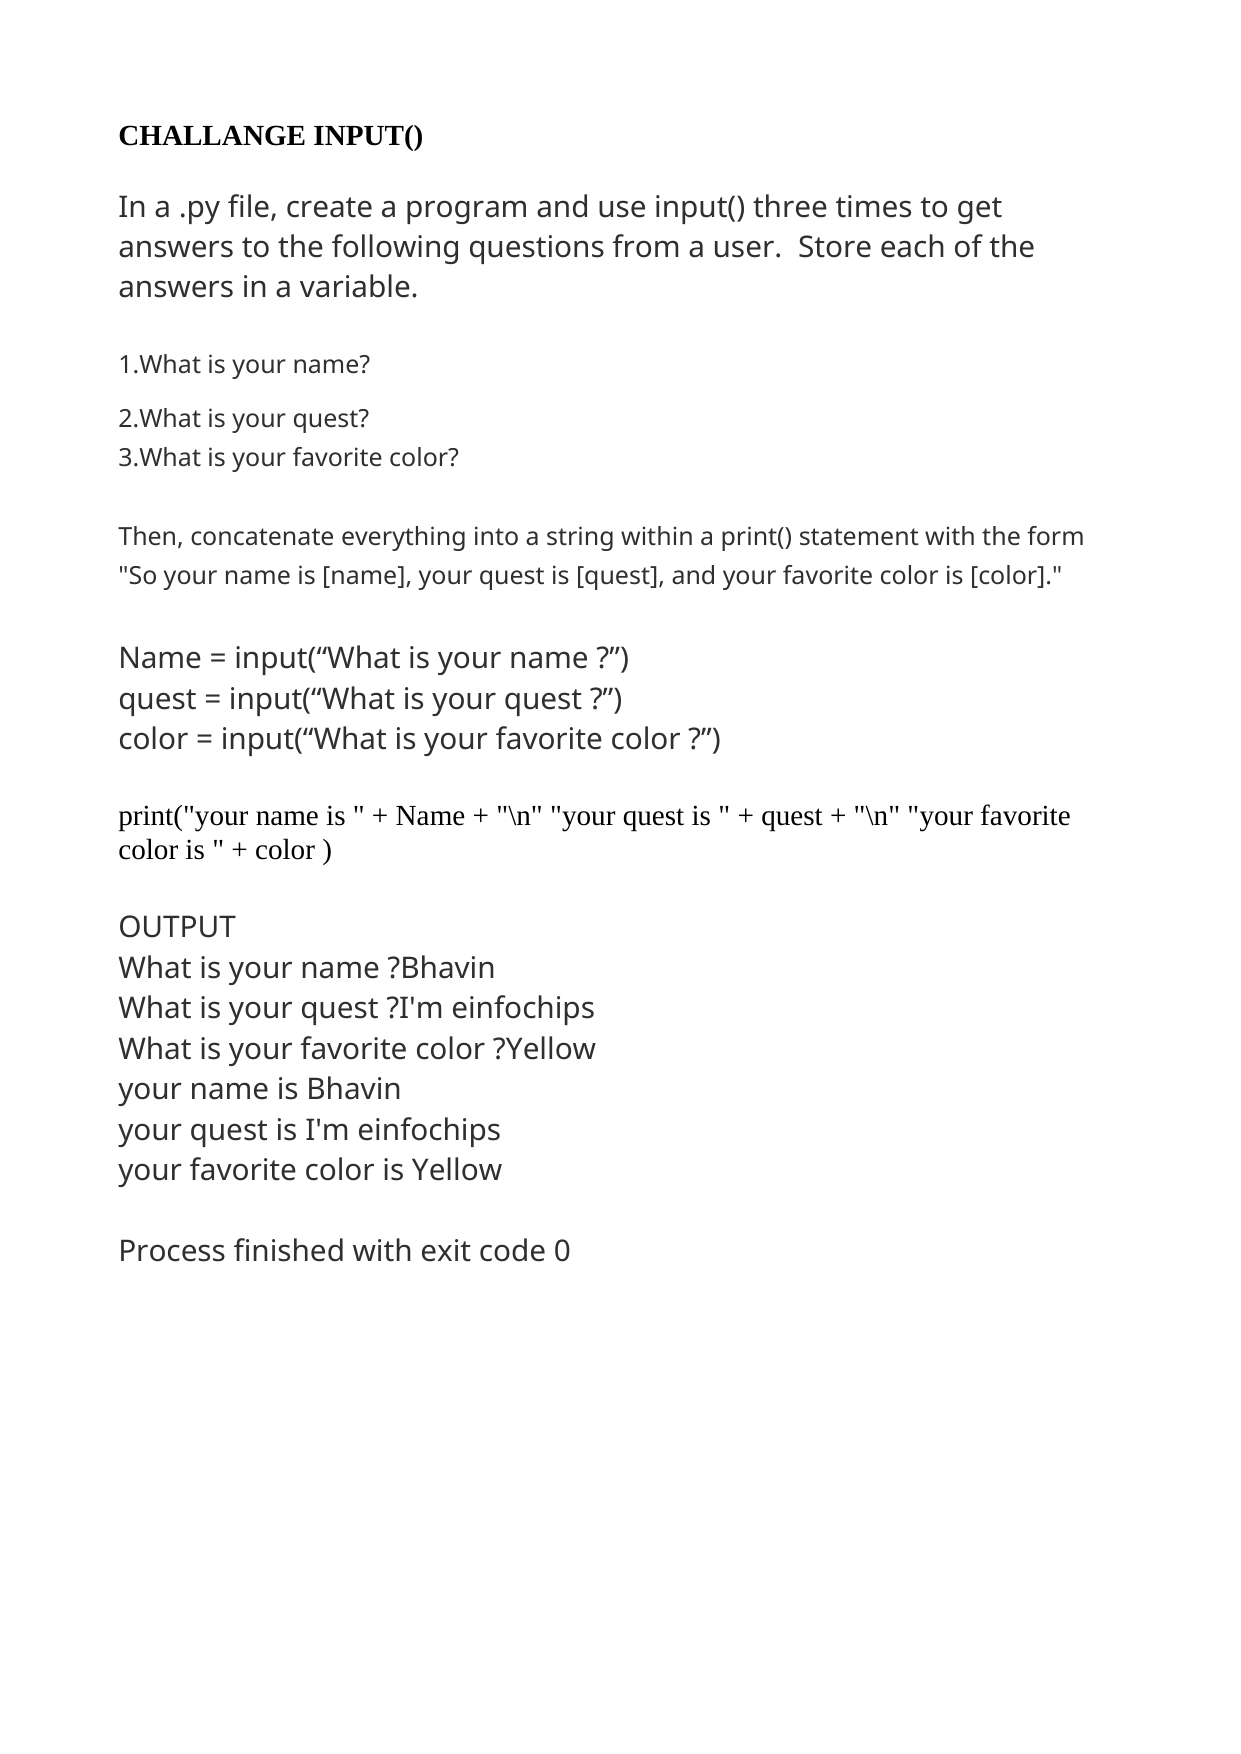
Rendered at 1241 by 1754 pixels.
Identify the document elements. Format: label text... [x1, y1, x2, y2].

text your name is Bhavin [118, 1068, 1122, 1108]
text your favorite color is Yellow [118, 1148, 1122, 1189]
list 3.What is your favorite color? [118, 440, 1122, 474]
text quest = input(“What is your quest ?”) [118, 677, 1122, 718]
text your quest is I'm einfochips [118, 1108, 1122, 1148]
text OUTPUT [118, 906, 1122, 946]
list 2.What is your quest? [118, 401, 1122, 435]
text What is your favorite color ?Yellow [118, 1027, 1122, 1068]
text print("your name is " + Name + "\n" "your quest is " + quest + "\n" "your favorite color is " + color ) [118, 798, 1122, 866]
text Then, concatenate everything into a string within a print() statement with the form "So your name is [name], your quest is [quest], and your favorite color is [color]." [118, 518, 1122, 591]
text What is your quest ?I'm einfochips [118, 987, 1122, 1027]
text What is your name ?Bhavin [118, 946, 1122, 987]
text color = input(“What is your favorite color ?”) [118, 718, 1122, 758]
text In a .py file, create a program and use input() three times to get answers to the following questions from a user. Store each of the answers in a variable. [118, 185, 1122, 306]
text CHALLANGE INPUT() [118, 118, 1122, 152]
text 1.What is your name? [118, 347, 1122, 381]
text Name = input(“What is your name ?”) [118, 637, 1122, 677]
text Process finished with exit code 0 [118, 1229, 1122, 1270]
